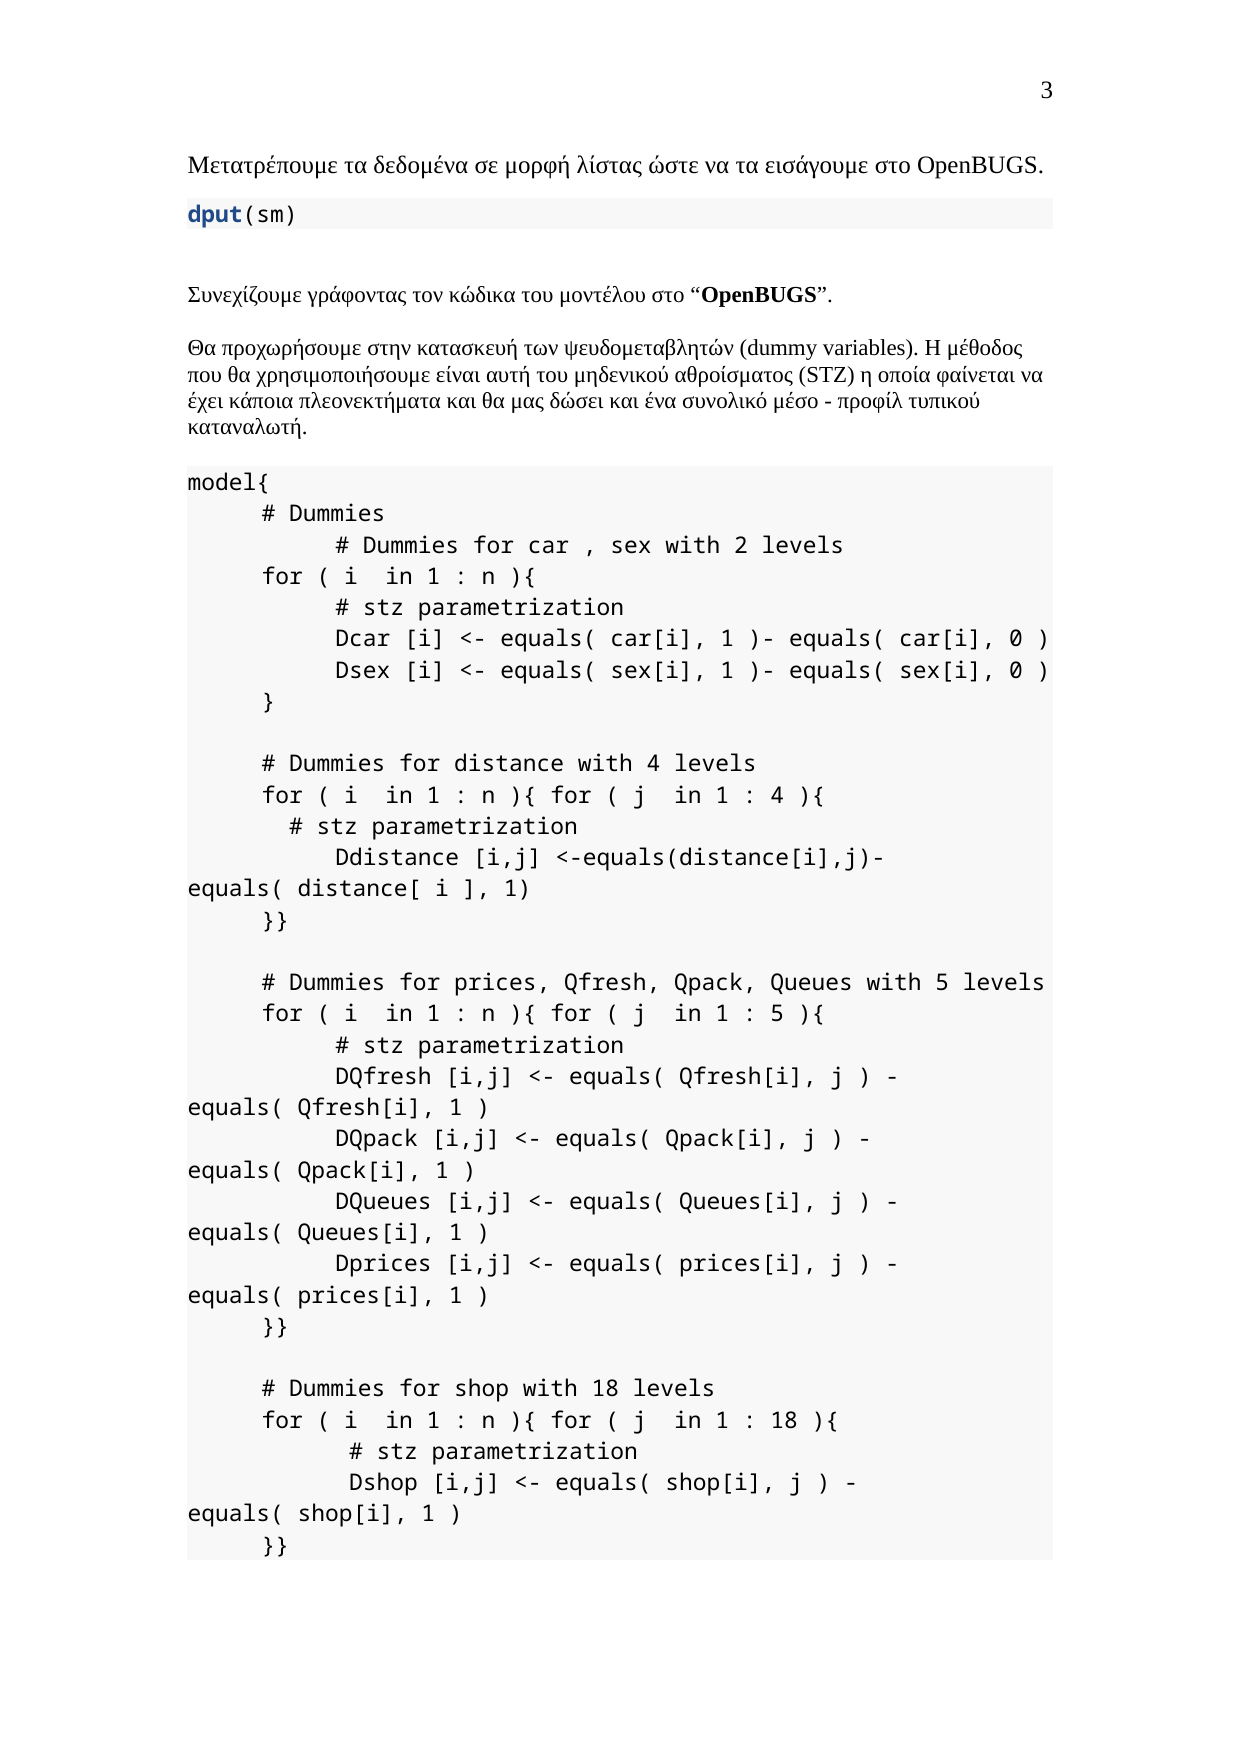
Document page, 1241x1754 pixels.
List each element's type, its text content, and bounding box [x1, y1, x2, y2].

text }} [187, 903, 1053, 935]
text }} [335, 1310, 1053, 1341]
text # Dummies for shop with 18 levels [715, 1372, 1053, 1403]
text DQueues [i,j] <- equals( Queues[i], j ) - equals( Queues[i], 1 ) [490, 1185, 1053, 1247]
text }} [187, 1528, 1053, 1560]
text DQpack [i,j] <- equals( Qpack[i], j ) - equals( Qpack[i], 1 ) [187, 1122, 1053, 1185]
text # Dummies [385, 497, 1053, 528]
text # Dummies for distance with 4 levels [756, 747, 1053, 778]
text for ( i in 1 : n ){ for ( j in 1 : 5 ){ [825, 997, 1053, 1028]
text Μετατρέπουμε τα δεδομένα σε μορφή λίστας ώστε να τα εισάγουμε στο OpenBUGS. [187, 150, 1053, 179]
text Dshop [i,j] <- equals( shop[i], j ) - equals( shop[i], 1 ) [462, 1466, 1053, 1528]
text # Dummies for car , sex with 2 levels [187, 528, 1053, 560]
text Θα προχωρήσουμε στην κατασκευή των ψευδομεταβλητών (dummy variables). Η μέθοδος που θα χρησιμοποιήσουμε είναι αυτή του μηδενικού αθροίσματος (STZ) η οποία φαίνεται να έχει κάποια πλεονεκτήματα και θα μας δώσει και ένα συνολικό μέσο - προφίλ τυπικού καταναλωτή. [187, 334, 1053, 440]
text dput(sm) [297, 198, 1053, 229]
text Συνεχίζουμε γράφοντας τον κώδικα του μοντέλου στο “OpenBUGS”. [187, 282, 1053, 308]
text # stz parametrization [578, 810, 1053, 841]
text Dprices [i,j] <- equals( prices[i], j ) - equals( prices[i], 1 ) [187, 1247, 1053, 1310]
text Ddistance [i,j] <-equals(distance[i],j)-equals( distance[ i ], 1) [531, 841, 1053, 903]
text for ( i in 1 : n ){ [536, 560, 1053, 591]
text for ( i in 1 : n ){ for ( j in 1 : 4 ){ [187, 778, 1053, 810]
text # stz parametrization [624, 591, 1053, 622]
text # stz parametrization [638, 1435, 1053, 1466]
text } [275, 685, 1053, 716]
text # stz parametrization [187, 1028, 1053, 1060]
text model{ [270, 466, 1053, 497]
text for ( i in 1 : n ){ for ( j in 1 : 18 ){ [187, 1403, 1053, 1435]
text DQfresh [i,j] <- equals( Qfresh[i], j ) - equals( Qfresh[i], 1 ) [490, 1060, 1053, 1122]
text Dsex [i] <- equals( sex[i], 1 )- equals( sex[i], 0 ) [187, 653, 1053, 685]
